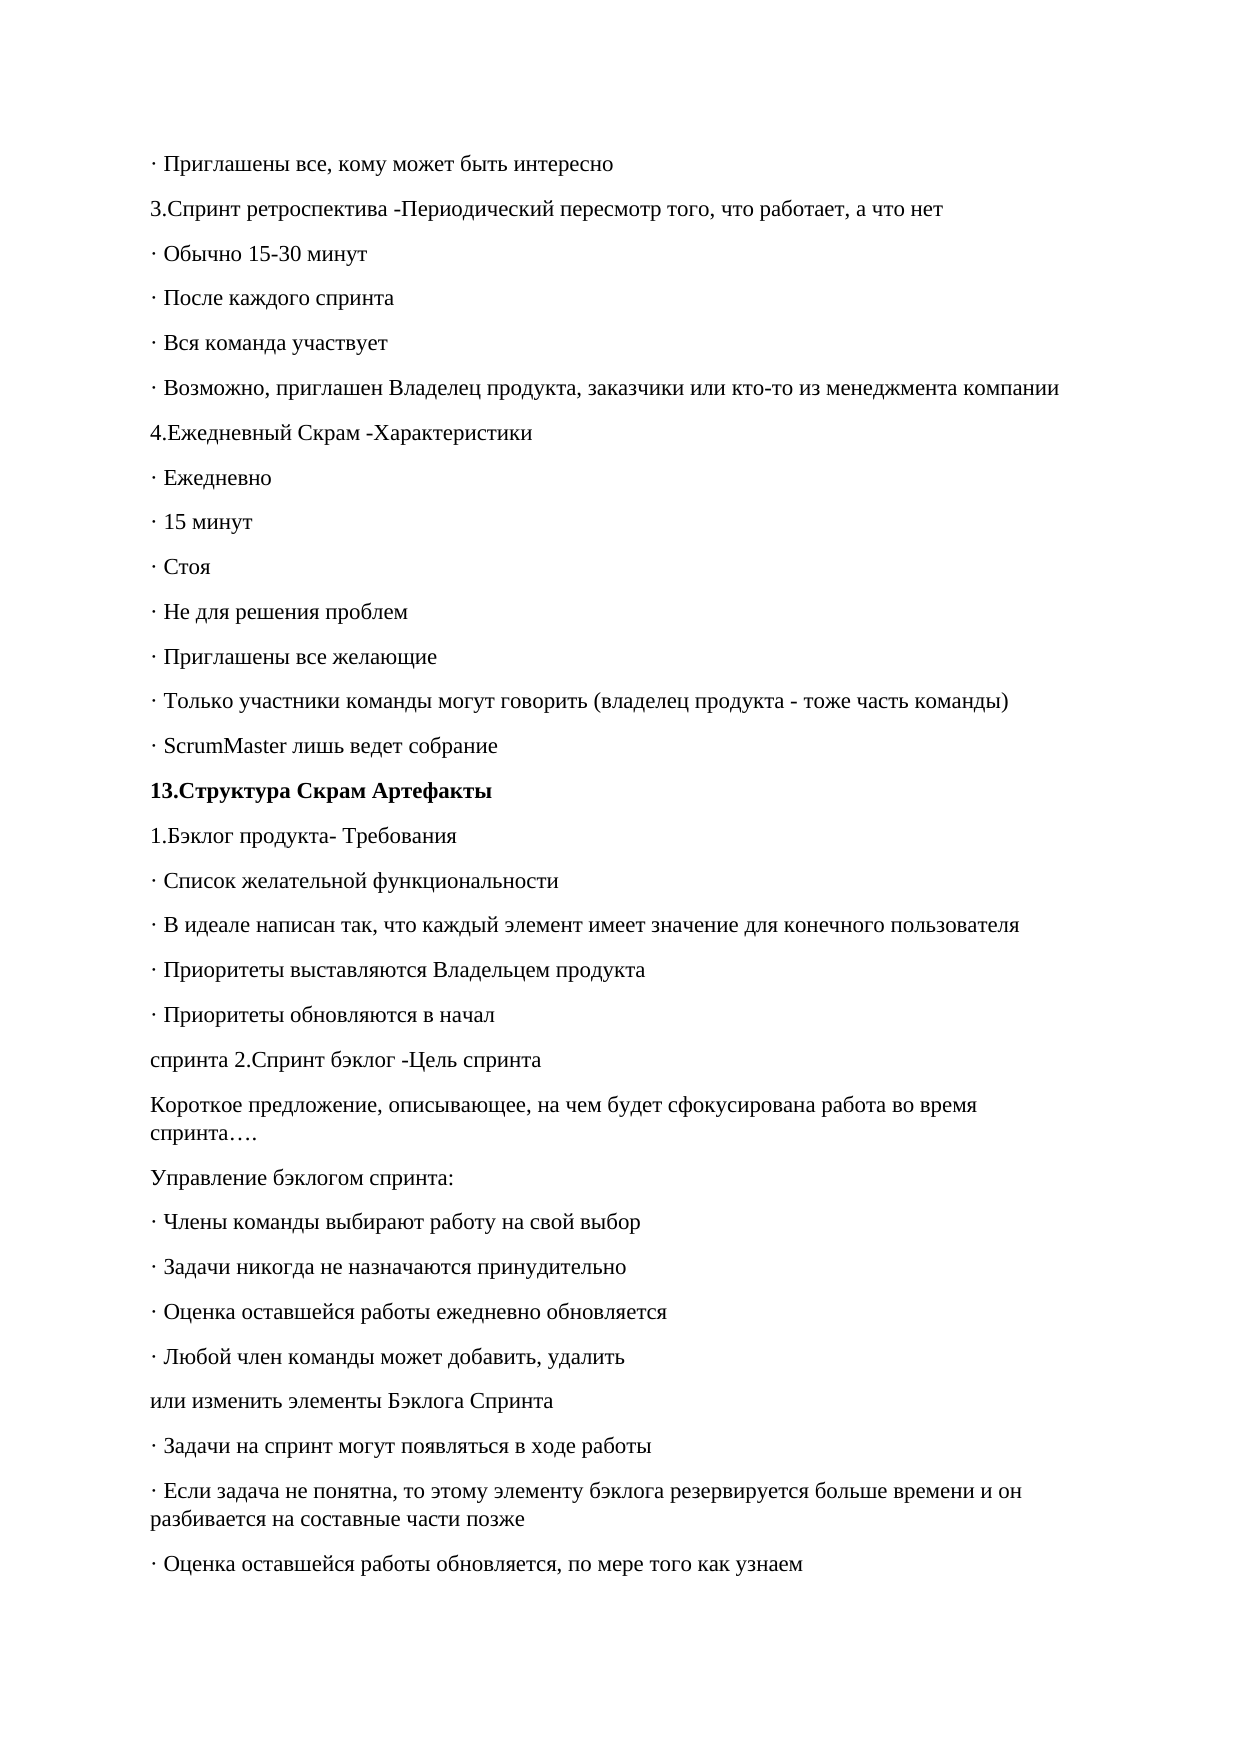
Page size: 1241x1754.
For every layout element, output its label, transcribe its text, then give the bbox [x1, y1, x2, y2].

text · Список желательной функциональности [150, 867, 1090, 893]
text 4.Ежедневный Скрам -Характеристики [150, 419, 1090, 445]
text · Приоритеты выставляются Владельцем продукта [150, 956, 1090, 983]
text · После каждого спринта [150, 284, 1090, 311]
text 1.Бэклог продукта- Требования [150, 822, 1090, 848]
text · Задачи никогда не назначаются принудительно [150, 1253, 1090, 1279]
text · Приглашены все, кому может быть интересно [150, 150, 1090, 176]
text 13.Структура Скрам Артефакты [150, 777, 1090, 803]
text · Задачи на спринт могут появляться в ходе работы [150, 1432, 1090, 1459]
text спринта 2.Спринт бэклог -Цель спринта [150, 1046, 1090, 1072]
text · Члены команды выбирают работу на свой выбор [150, 1208, 1090, 1235]
text Короткое предложение, описывающее, на чем будет сфокусирована работа во время спринта…. [150, 1091, 1090, 1145]
text · Приоритеты обновляются в начал [150, 1001, 1090, 1027]
text · Приглашены все желающие [150, 643, 1090, 669]
text · Вся команда участвует [150, 329, 1090, 356]
text · Только участники команды могут говорить (владелец продукта - тоже часть команды) [150, 687, 1090, 714]
text · Возможно, приглашен Владелец продукта, заказчики или кто-то из менеджмента компании [150, 374, 1090, 400]
text · 15 минут [150, 508, 1090, 535]
text или изменить элементы Бэклога Спринта [150, 1387, 1090, 1414]
text · Обычно 15-30 минут [150, 239, 1090, 266]
text · Ежедневно [150, 463, 1090, 490]
text · Стоя [150, 553, 1090, 579]
text · Любой член команды может добавить, удалить [150, 1343, 1090, 1369]
text 3.Спринт ретроспектива -Периодический пересмотр того, что работает, а что нет [150, 195, 1090, 221]
text · В идеале написан так, что каждый элемент имеет значение для конечного пользователя [150, 911, 1090, 938]
text · Если задача не понятна, то этому элементу бэклога резервируется больше времени и он разбивается на составные части позже [150, 1477, 1090, 1532]
text · Оценка оставшейся работы обновляется, по мере того как узнаем [150, 1550, 1090, 1576]
text · Не для решения проблем [150, 598, 1090, 624]
text · ScrumMaster лишь ведет собрание [150, 732, 1090, 759]
text Управление бэклогом спринта: [150, 1163, 1090, 1190]
text · Оценка оставшейся работы ежедневно обновляется [150, 1298, 1090, 1324]
